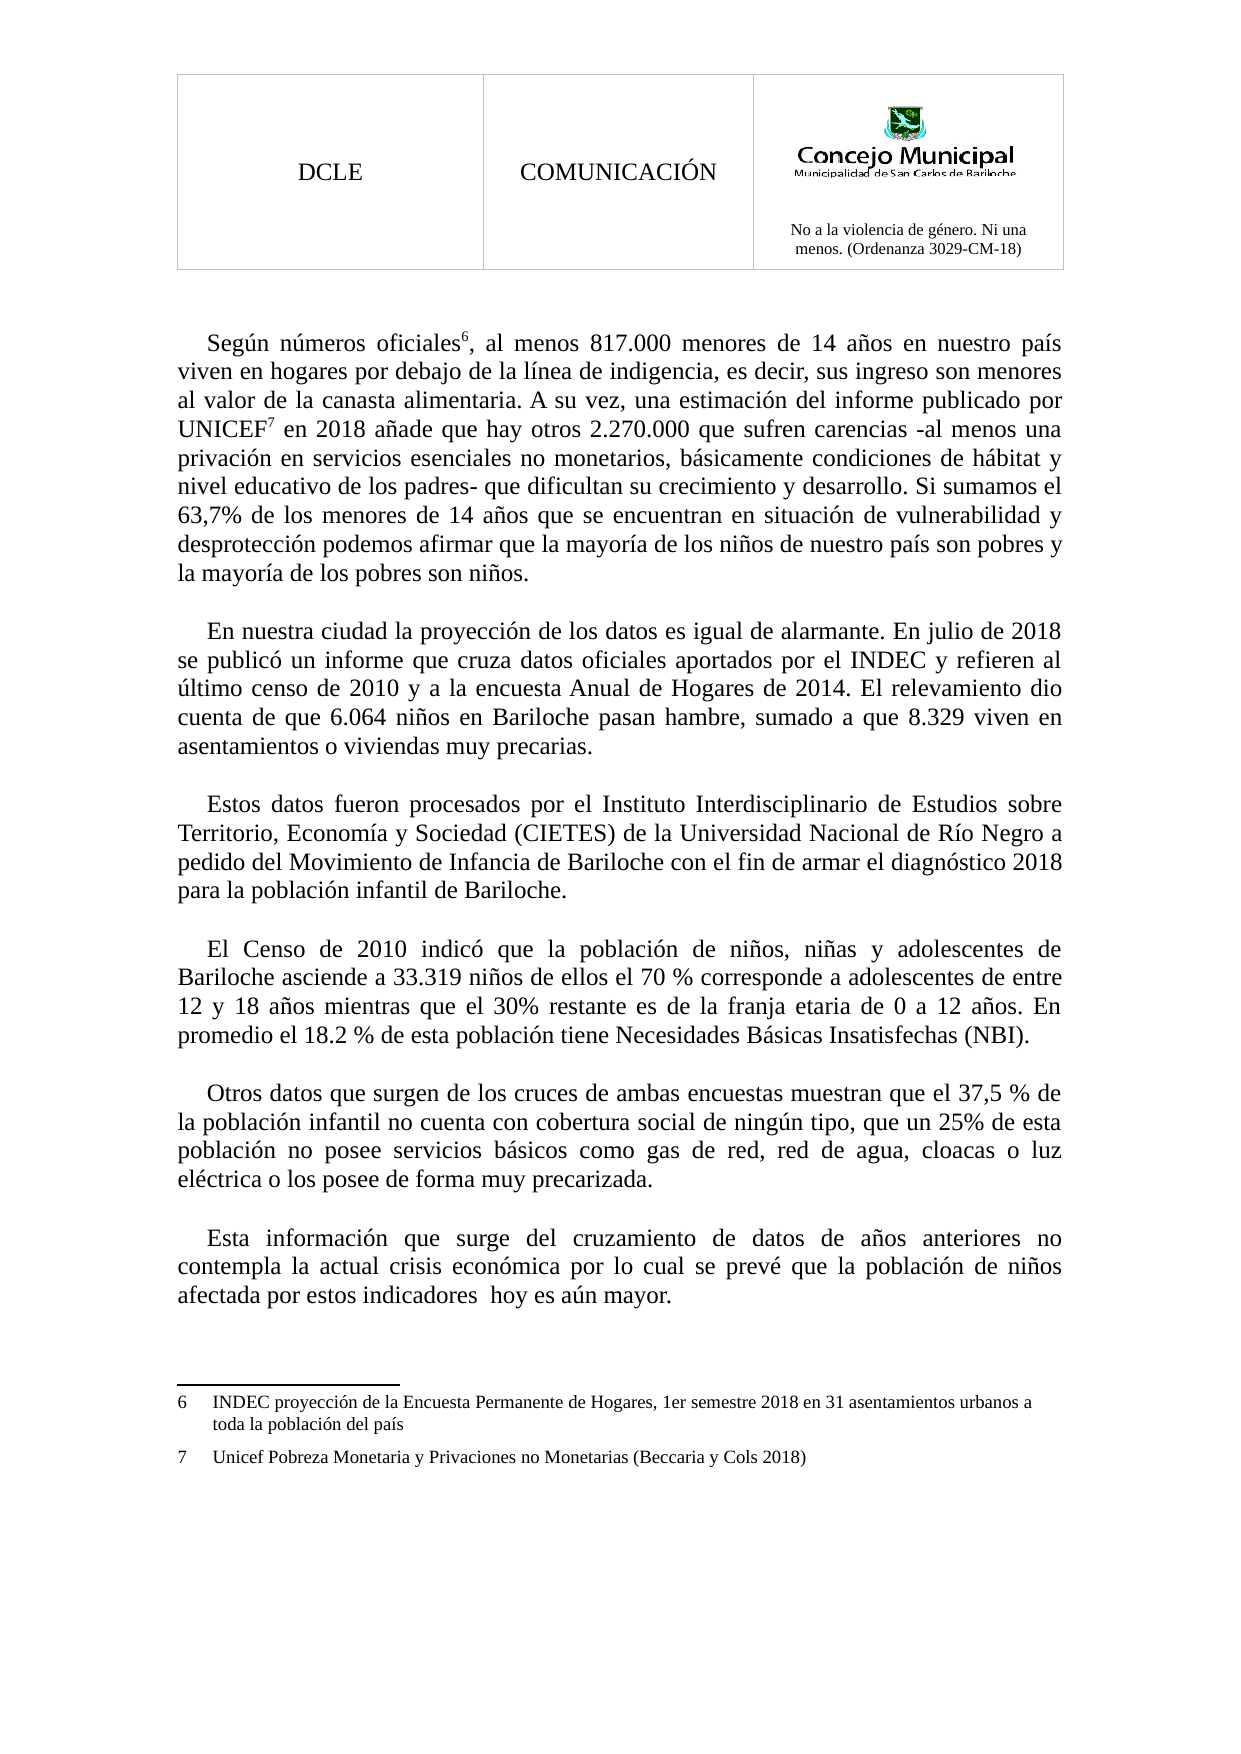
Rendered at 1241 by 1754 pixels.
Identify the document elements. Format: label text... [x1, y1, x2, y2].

text Según números oficiales, al menos 817.000 menores de 14 años en nuestro país viven en hogares por debajo de la línea de indigencia, es decir, sus ingreso son menores al valor de la canasta alimentaria. A su vez, una estimación del informe publicado por UNICEF en 2018 añade que hay otros 2.270.000 que sufren carencias -al menos una privación en servicios esenciales no monetarios, básicamente condiciones de hábitat y nivel educativo de los padres- que dificultan su crecimiento y desarrollo. Si sumamos el 63,7% de los menores de 14 años que se encuentran en situación de vulnerabilidad y desprotección podemos afirmar que la mayoría de los niños de nuestro país son pobres y la mayoría de los pobres son niños. [177, 328, 1063, 586]
text Otros datos que surgen de los cruces de ambas encuestas muestran que el 37,5 % de la población infantil no cuenta con cobertura social de ningún tipo, que un 25% de esta población no posee servicios básicos como gas de red, red de agua, cloacas o luz eléctrica o los posee de forma muy precarizada. [177, 1078, 1063, 1193]
text En nuestra ciudad la proyección de los datos es igual de alarmante. En julio de 2018 se publicó un informe que cruza datos oficiales aportados por el INDEC y refieren al último censo de 2010 y a la encuesta Anual de Hogares de 2014. El relevamiento dio cuenta de que 6.064 niños en Bariloche pasan hambre, sumado a que 8.329 viven en asentamientos o viviendas muy precarias. [177, 616, 1063, 760]
text Unicef Pobreza Monetaria y Privaciones no Monetarias (Beccaria y Cols 2018) [177, 1446, 1063, 1467]
text El Censo de 2010 indicó que la población de niños, niñas y adolescentes de Bariloche asciende a 33.319 niños de ellos el 70 % corresponde a adolescentes de entre 12 y 18 años mientras que el 30% restante es de la franja etaria de 0 a 12 años. En promedio el 18.2 % de esta población tiene Necesidades Básicas Insatisfechas (NBI). [177, 934, 1063, 1049]
text INDEC proyección de la Encuesta Permanente de Hogares, 1er semestre 2018 en 31 asentamientos urbanos a toda la población del país [177, 1391, 1063, 1434]
text Estos datos fueron procesados por el Instituto Interdisciplinario de Estudios sobre Territorio, Economía y Sociedad (CIETES) de la Universidad Nacional de Río Negro a pedido del Movimiento de Infancia de Bariloche con el fin de armar el diagnóstico 2018 para la población infantil de Bariloche. [177, 789, 1063, 904]
text Esta información que surge del cruzamiento de datos de años anteriores no contempla la actual crisis económica por lo cual se prevé que la población de niños afectada por estos indicadores hoy es aún mayor. [177, 1223, 1063, 1309]
